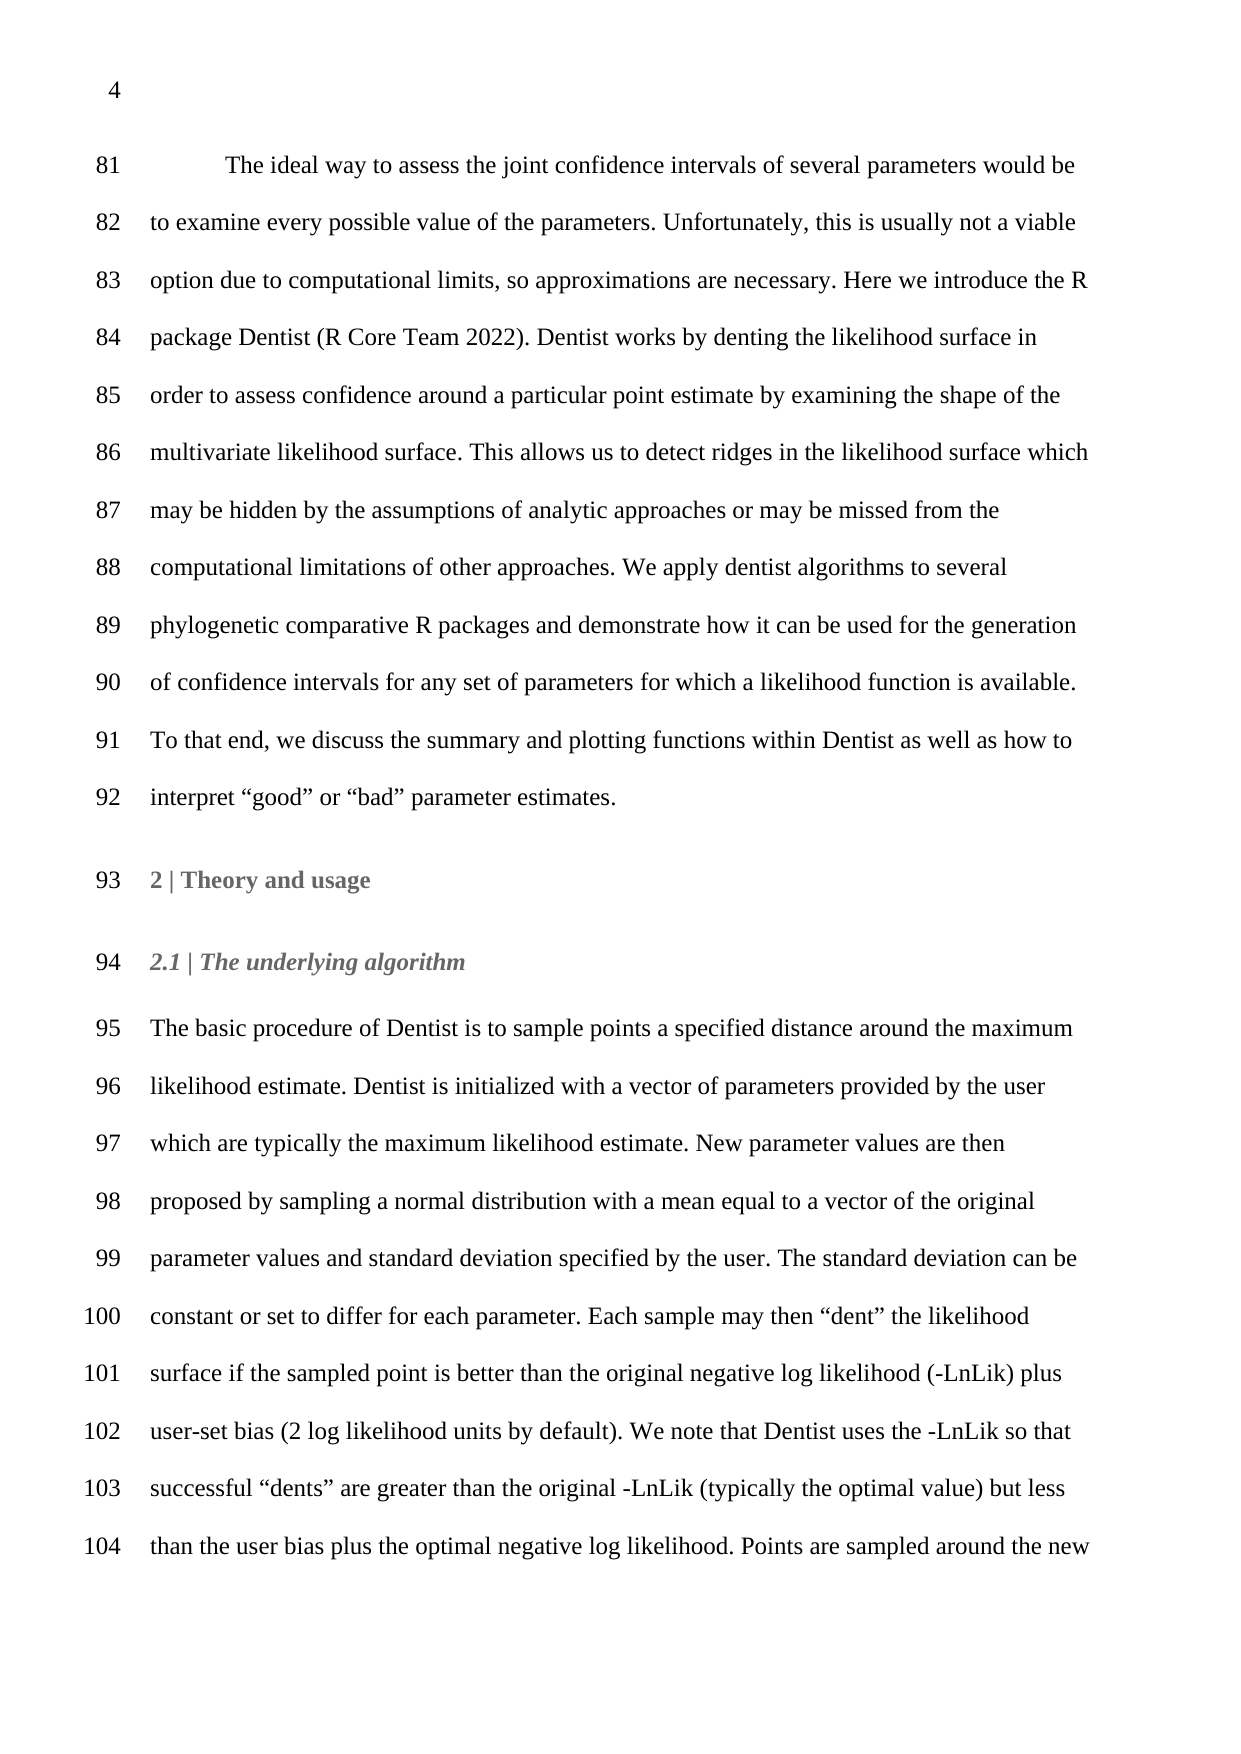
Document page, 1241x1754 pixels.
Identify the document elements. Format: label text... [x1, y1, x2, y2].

text The ideal way to assess the joint confidence intervals of several parameters would be to examine every possible value of the parameters. Unfortunately, this is usually not a viable option due to computational limits, so approximations are necessary. Here we introduce the R package Dentist (R Core Team 2022). Dentist works by denting the likelihood surface in order to assess confidence around a particular point estimate by examining the shape of the multivariate likelihood surface. This allows us to detect ridges in the likelihood surface which may be hidden by the assumptions of analytic approaches or may be missed from the computational limitations of other approaches. We apply dentist algorithms to several phylogenetic comparative R packages and demonstrate how it can be used for the generation of confidence intervals for any set of parameters for which a likelihood function is available. To that end, we discuss the summary and plotting functions within Dentist as well as how to interpret “good” or “bad” parameter estimates. [150, 150, 1090, 811]
subtitle 2.1 | The underlying algorithm [150, 947, 1090, 976]
text The basic procedure of Dentist is to sample points a specified distance around the maximum likelihood estimate. Dentist is initialized with a vector of parameters provided by the user which are typically the maximum likelihood estimate. New parameter values are then proposed by sampling a normal distribution with a mean equal to a vector of the original parameter values and standard deviation specified by the user. The standard deviation can be constant or set to differ for each parameter. Each sample may then “dent” the likelihood surface if the sampled point is better than the original negative log likelihood (-LnLik) plus user-set bias (2 log likelihood units by default). We note that Dentist uses the -LnLik so that successful “dents” are greater than the original -LnLik (typically the optimal value) but less than the user bias plus the optimal negative log likelihood. Points are sampled around the new [150, 1013, 1090, 1559]
subtitle 2 | Theory and usage [150, 865, 1090, 894]
